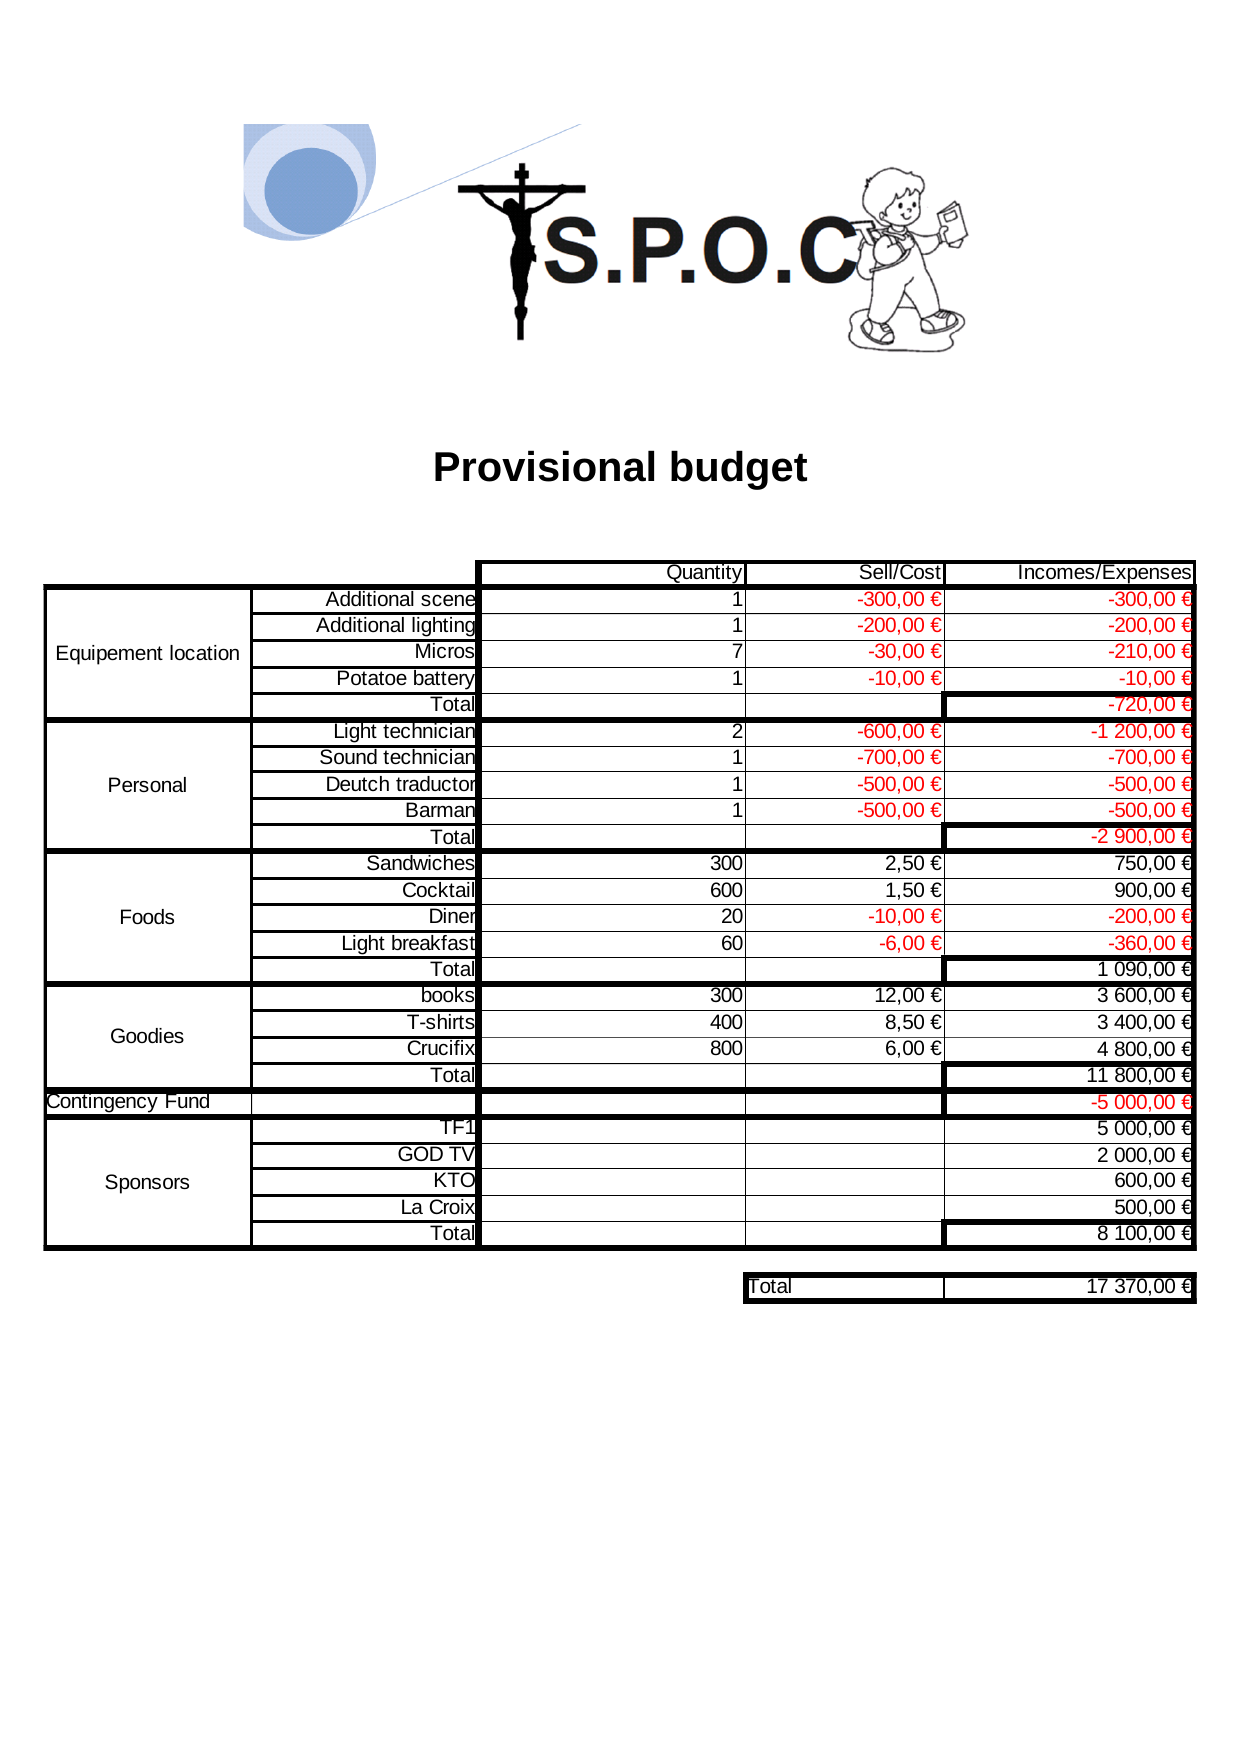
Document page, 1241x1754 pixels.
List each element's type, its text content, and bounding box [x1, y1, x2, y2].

subtitle Provisional budget [118, 442, 1122, 490]
picture [243, 123, 997, 354]
